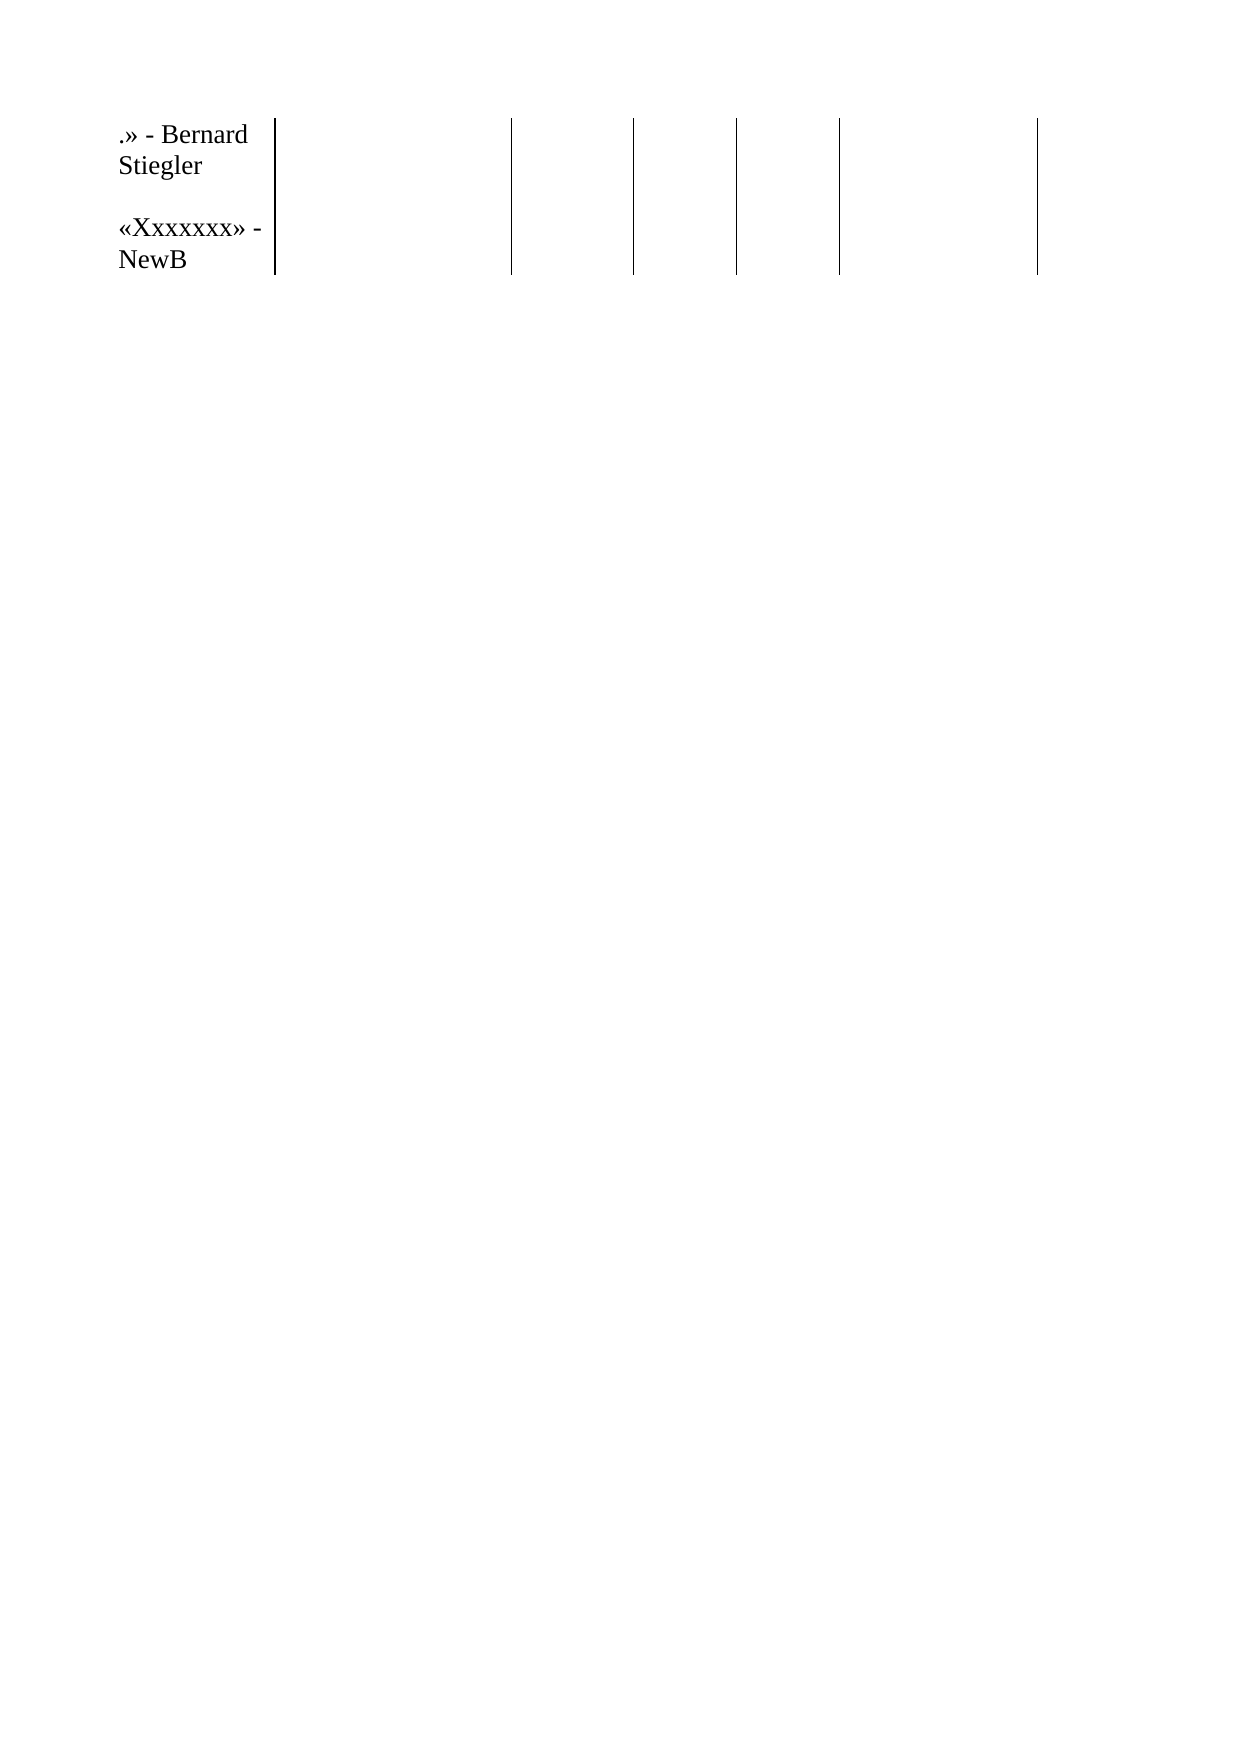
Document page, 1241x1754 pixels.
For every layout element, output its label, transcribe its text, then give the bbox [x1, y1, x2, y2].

text .» - Bernard Stiegler [118, 118, 263, 180]
text «Xxxxxxx» - NewB [118, 212, 263, 274]
